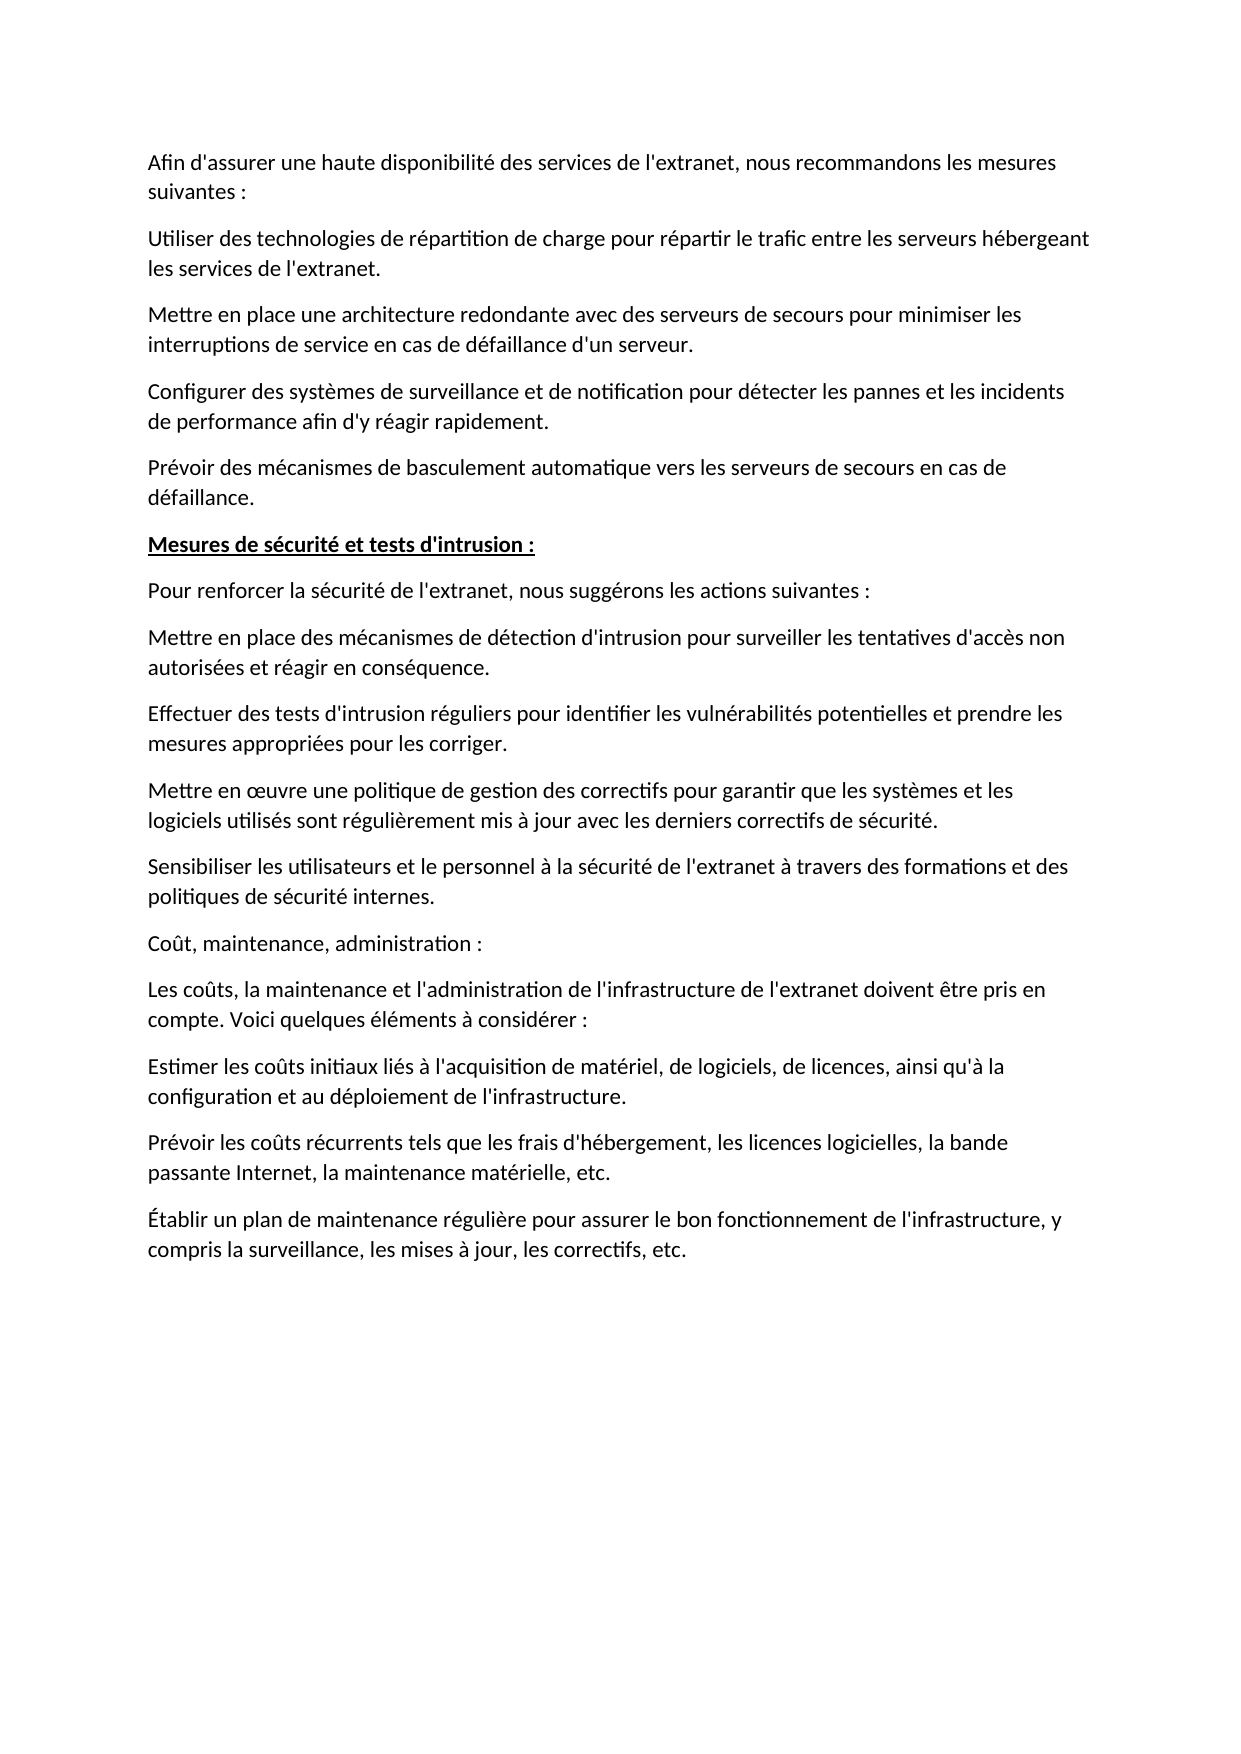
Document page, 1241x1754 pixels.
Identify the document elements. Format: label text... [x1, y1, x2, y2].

text Prévoir les coûts récurrents tels que les frais d'hébergement, les licences logicielles, la bande passante Internet, la maintenance matérielle, etc. [148, 1128, 1093, 1186]
text Mesures de sécurité et tests d'intrusion : [148, 530, 1093, 558]
text Configurer des systèmes de surveillance et de notification pour détecter les pannes et les incidents de performance afin d'y réagir rapidement. [148, 377, 1093, 435]
text Les coûts, la maintenance et l'administration de l'infrastructure de l'extranet doivent être pris en compte. Voici quelques éléments à considérer : [148, 975, 1093, 1033]
text Sensibiliser les utilisateurs et le personnel à la sécurité de l'extranet à travers des formations et des politiques de sécurité internes. [148, 852, 1093, 910]
text Prévoir des mécanismes de basculement automatique vers les serveurs de secours en cas de défaillance. [148, 453, 1093, 511]
text Effectuer des tests d'intrusion réguliers pour identifier les vulnérabilités potentielles et prendre les mesures appropriées pour les corriger. [148, 699, 1093, 757]
text Estimer les coûts initiaux liés à l'acquisition de matériel, de logiciels, de licences, ainsi qu'à la configuration et au déploiement de l'infrastructure. [148, 1052, 1093, 1110]
text Coût, maintenance, administration : [148, 929, 1093, 957]
text Mettre en œuvre une politique de gestion des correctifs pour garantir que les systèmes et les logiciels utilisés sont régulièrement mis à jour avec les derniers correctifs de sécurité. [148, 776, 1093, 834]
text Utiliser des technologies de répartition de charge pour répartir le trafic entre les serveurs hébergeant les services de l'extranet. [148, 224, 1093, 282]
text Pour renforcer la sécurité de l'extranet, nous suggérons les actions suivantes : [148, 576, 1093, 604]
text Afin d'assurer une haute disponibilité des services de l'extranet, nous recommandons les mesures suivantes : [148, 148, 1093, 206]
text Établir un plan de maintenance régulière pour assurer le bon fonctionnement de l'infrastructure, y compris la surveillance, les mises à jour, les correctifs, etc. [148, 1205, 1093, 1263]
text Mettre en place des mécanismes de détection d'intrusion pour surveiller les tentatives d'accès non autorisées et réagir en conséquence. [148, 623, 1093, 681]
text Mettre en place une architecture redondante avec des serveurs de secours pour minimiser les interruptions de service en cas de défaillance d'un serveur. [148, 301, 1093, 358]
